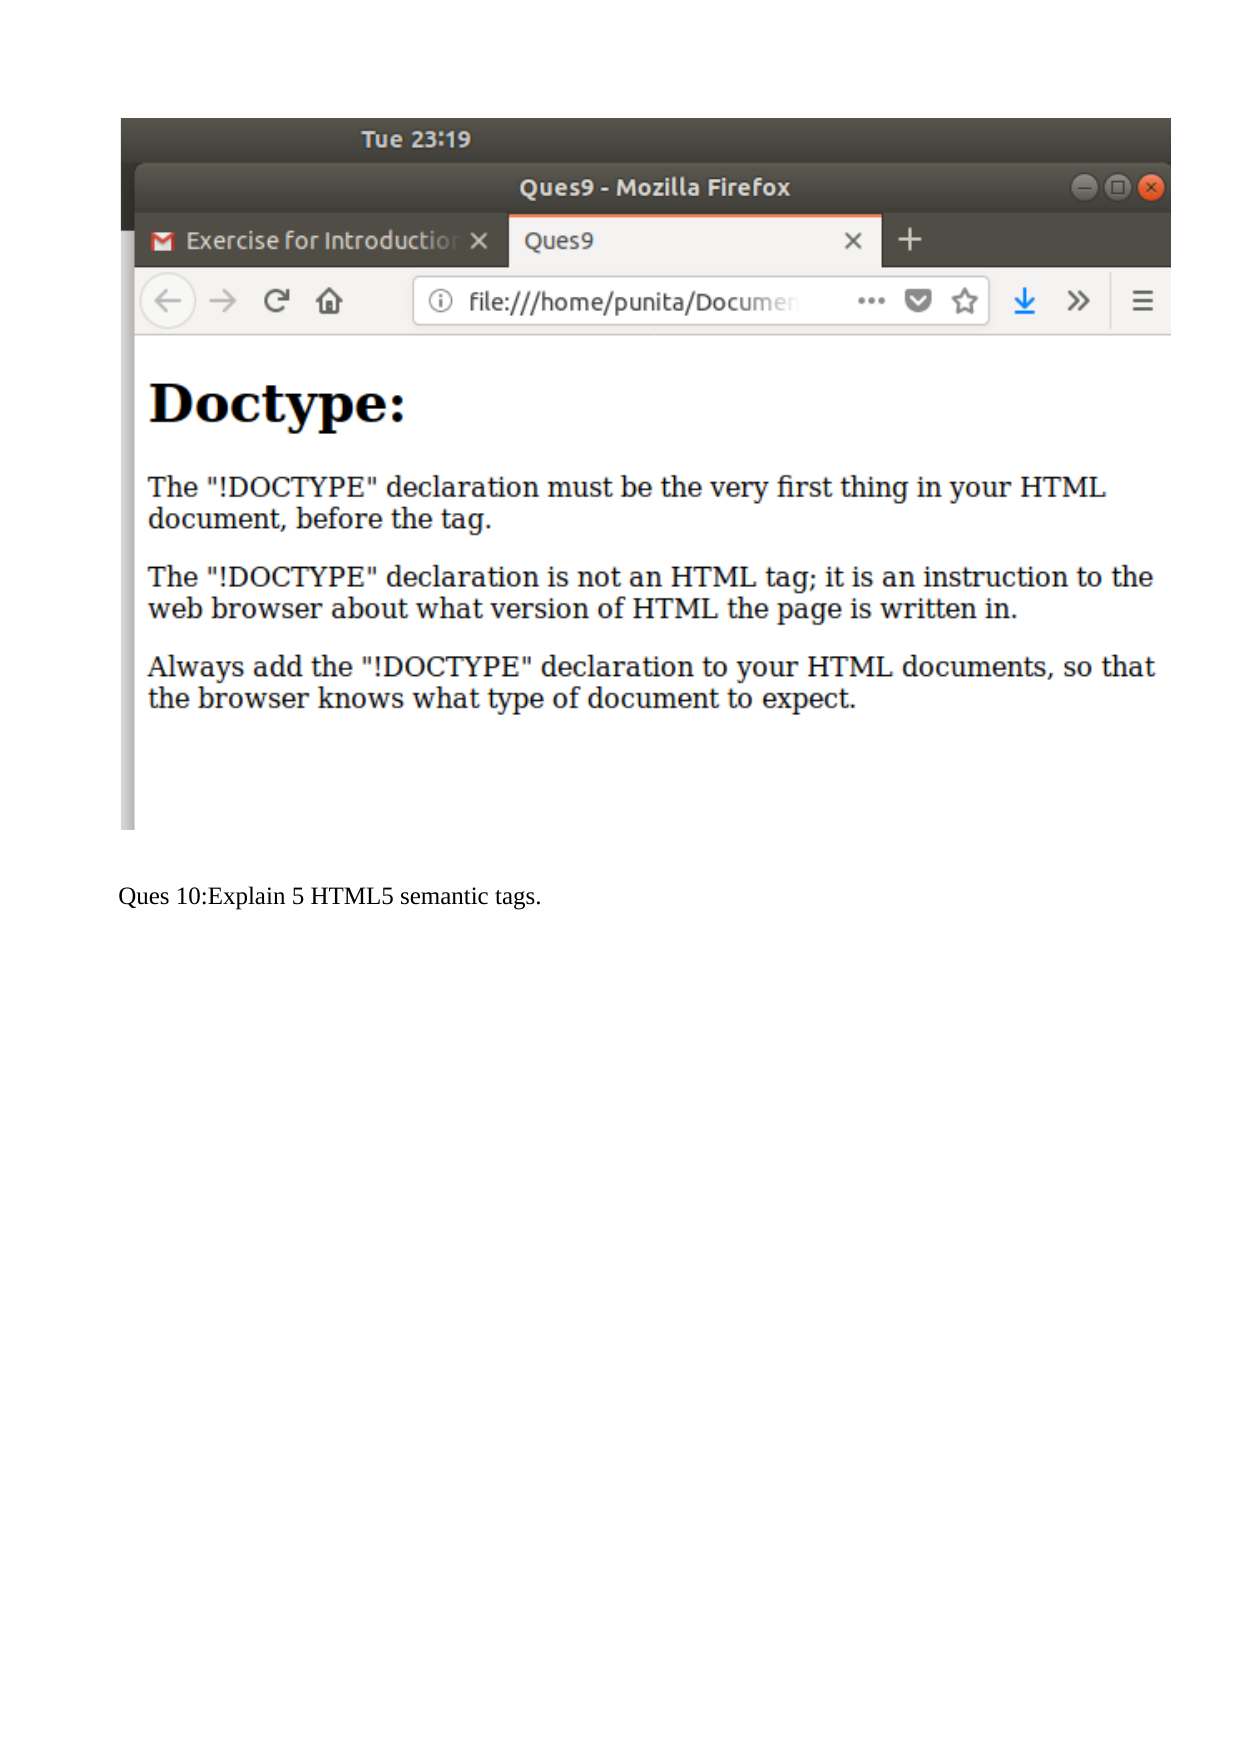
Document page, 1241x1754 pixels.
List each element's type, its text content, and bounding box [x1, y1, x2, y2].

picture [250, 118, 1171, 830]
text Ques 10:Explain 5 HTML5 semantic tags. [118, 881, 1122, 910]
